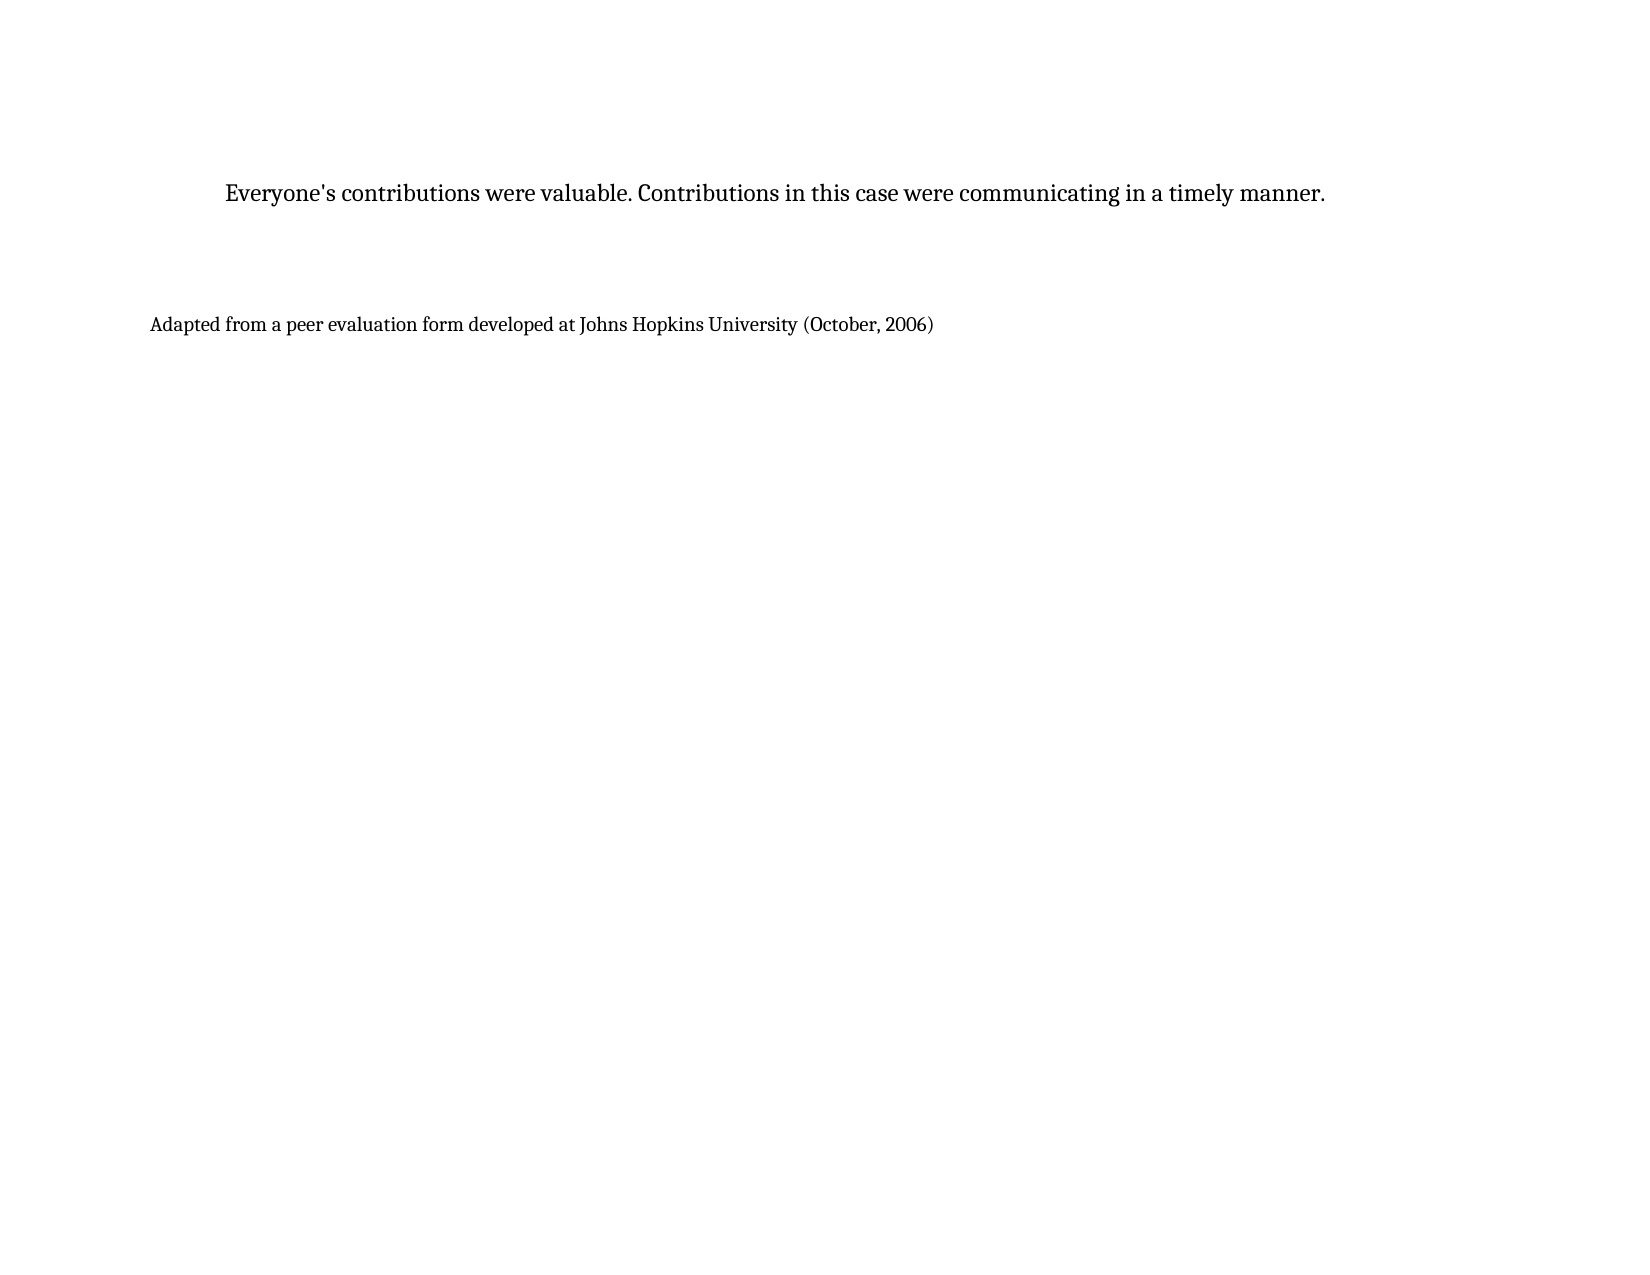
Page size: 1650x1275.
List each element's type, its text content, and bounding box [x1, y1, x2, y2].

text Adapted from a peer evaluation form developed at Johns Hopkins University (October, 2006) [150, 313, 1500, 337]
list Everyone's contributions were valuable. Contributions in this case were communicating in a timely manner. [187, 179, 1500, 207]
